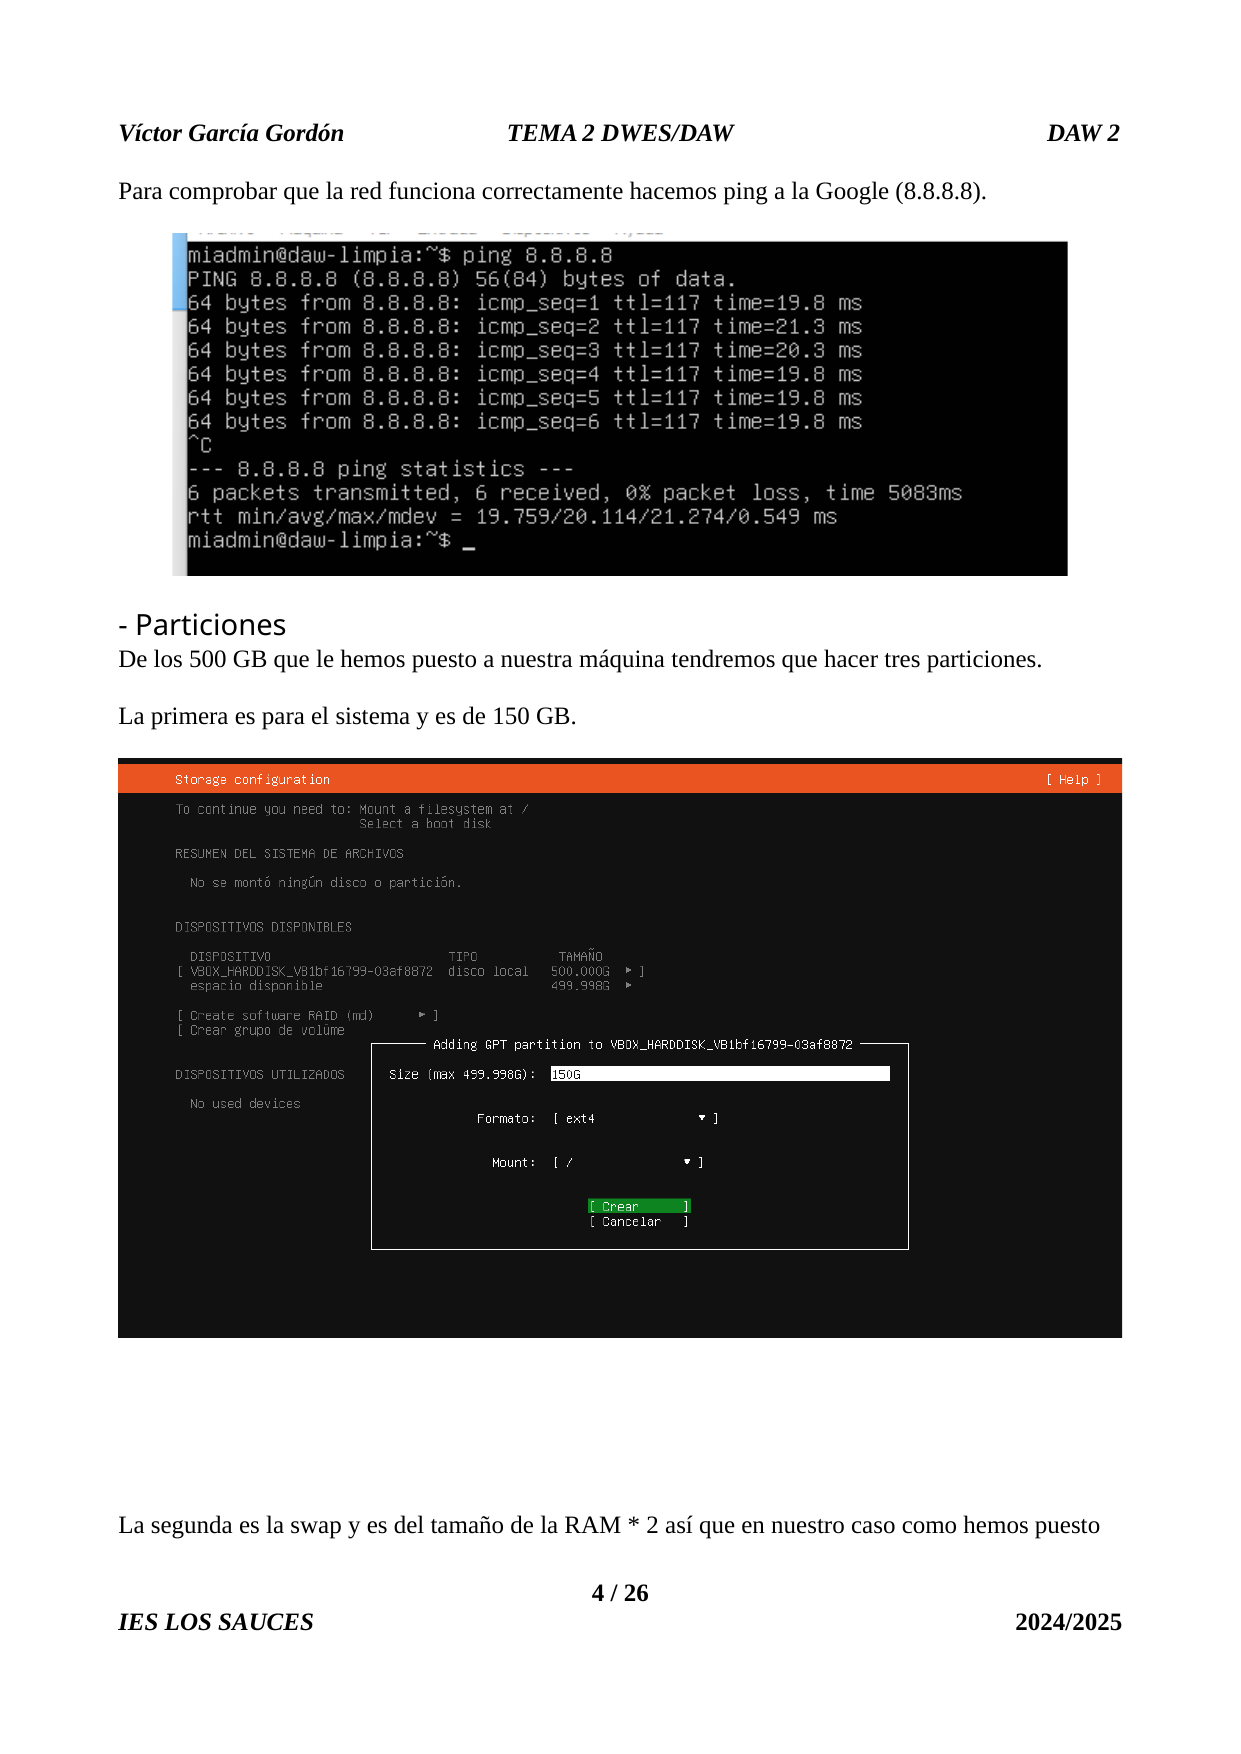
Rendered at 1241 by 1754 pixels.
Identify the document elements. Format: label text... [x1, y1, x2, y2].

text La primera es para el sistema y es de 150 GB. [118, 701, 1122, 730]
text La segunda es la swap y es del tamaño de la RAM * 2 así que en nuestro caso como hemos puesto [118, 1510, 1122, 1539]
picture [172, 233, 1068, 576]
text De los 500 GB que le hemos puesto a nuestra máquina tendremos que hacer tres particiones. [118, 644, 1122, 672]
text - Particiones [118, 604, 1122, 644]
picture [118, 758, 1123, 1338]
text Para comprobar que la red funciona correctamente hacemos ping a la Google (8.8.8.8). [118, 176, 1122, 205]
